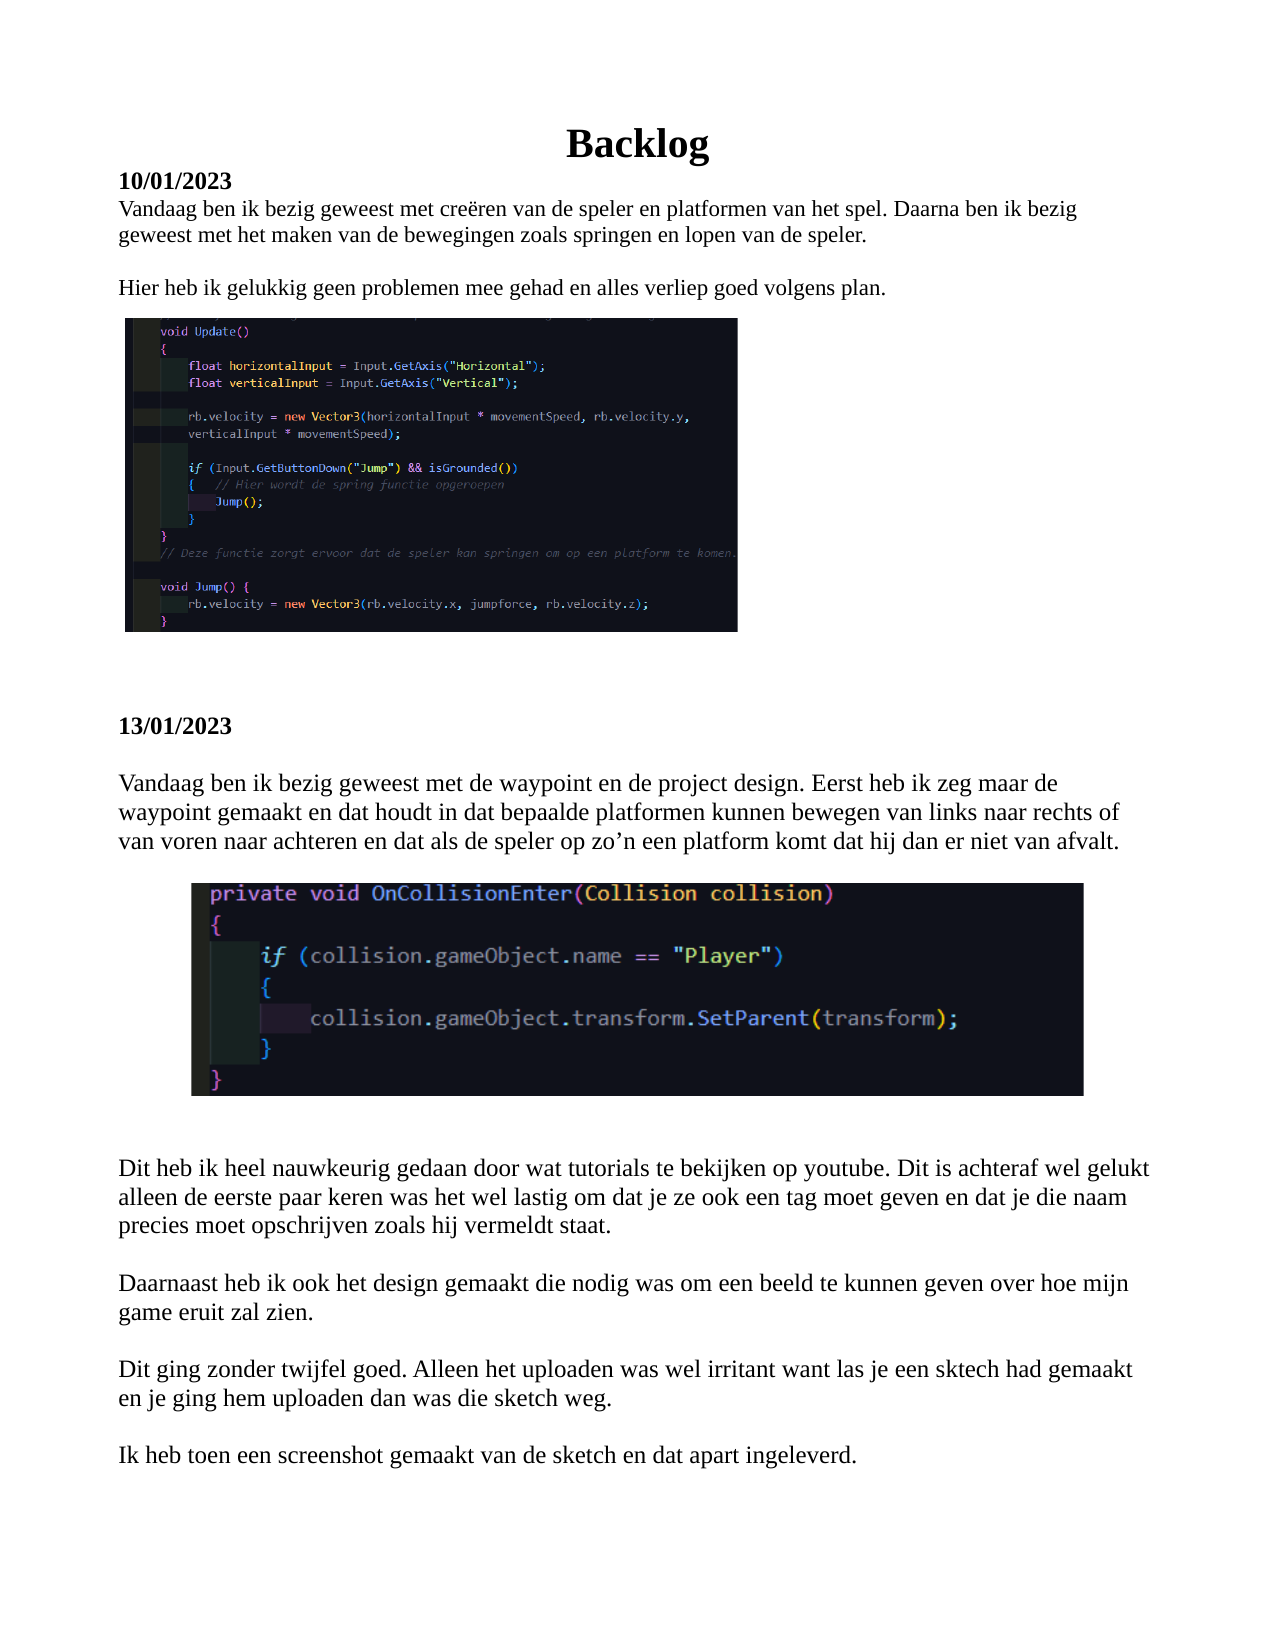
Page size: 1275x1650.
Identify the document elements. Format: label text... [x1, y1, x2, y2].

text Backlog [118, 118, 1157, 166]
text Vandaag ben ik bezig geweest met de waypoint en de project design. Eerst heb ik zeg maar de waypoint gemaakt en dat houdt in dat bepaalde platformen kunnen bewegen van links naar rechts of van voren naar achteren en dat als de speler op zo’n een platform komt dat hij dan er niet van afvalt. [118, 768, 1157, 854]
text Ik heb toen een screenshot gemaakt van de sketch en dat apart ingeleverd. [118, 1441, 1157, 1469]
text 13/01/2023 [118, 711, 1157, 739]
text Hier heb ik gelukkig geen problemen mee gehad en alles verliep goed volgens plan. [118, 274, 1157, 300]
text 10/01/2023 [118, 166, 1157, 195]
text Vandaag ben ik bezig geweest met creëren van de speler en platformen van het spel. Daarna ben ik bezig geweest met het maken van de bewegingen zoals springen en lopen van de speler. [118, 195, 1157, 247]
text Dit ging zonder twijfel goed. Alleen het uploaden was wel irritant want las je een sktech had gemaakt en je ging hem uploaden dan was die sketch weg. [118, 1354, 1157, 1412]
text Daarnaast heb ik ook het design gemaakt die nodig was om een beeld te kunnen geven over hoe mijn game eruit zal zien. [118, 1268, 1157, 1326]
picture [125, 318, 738, 632]
picture [191, 883, 1084, 1096]
text Dit heb ik heel nauwkeurig gedaan door wat tutorials te bekijken op youtube. Dit is achteraf wel gelukt alleen de eerste paar keren was het wel lastig om dat je ze ook een tag moet geven en dat je die naam precies moet opschrijven zoals hij vermeldt staat. [118, 1153, 1157, 1239]
